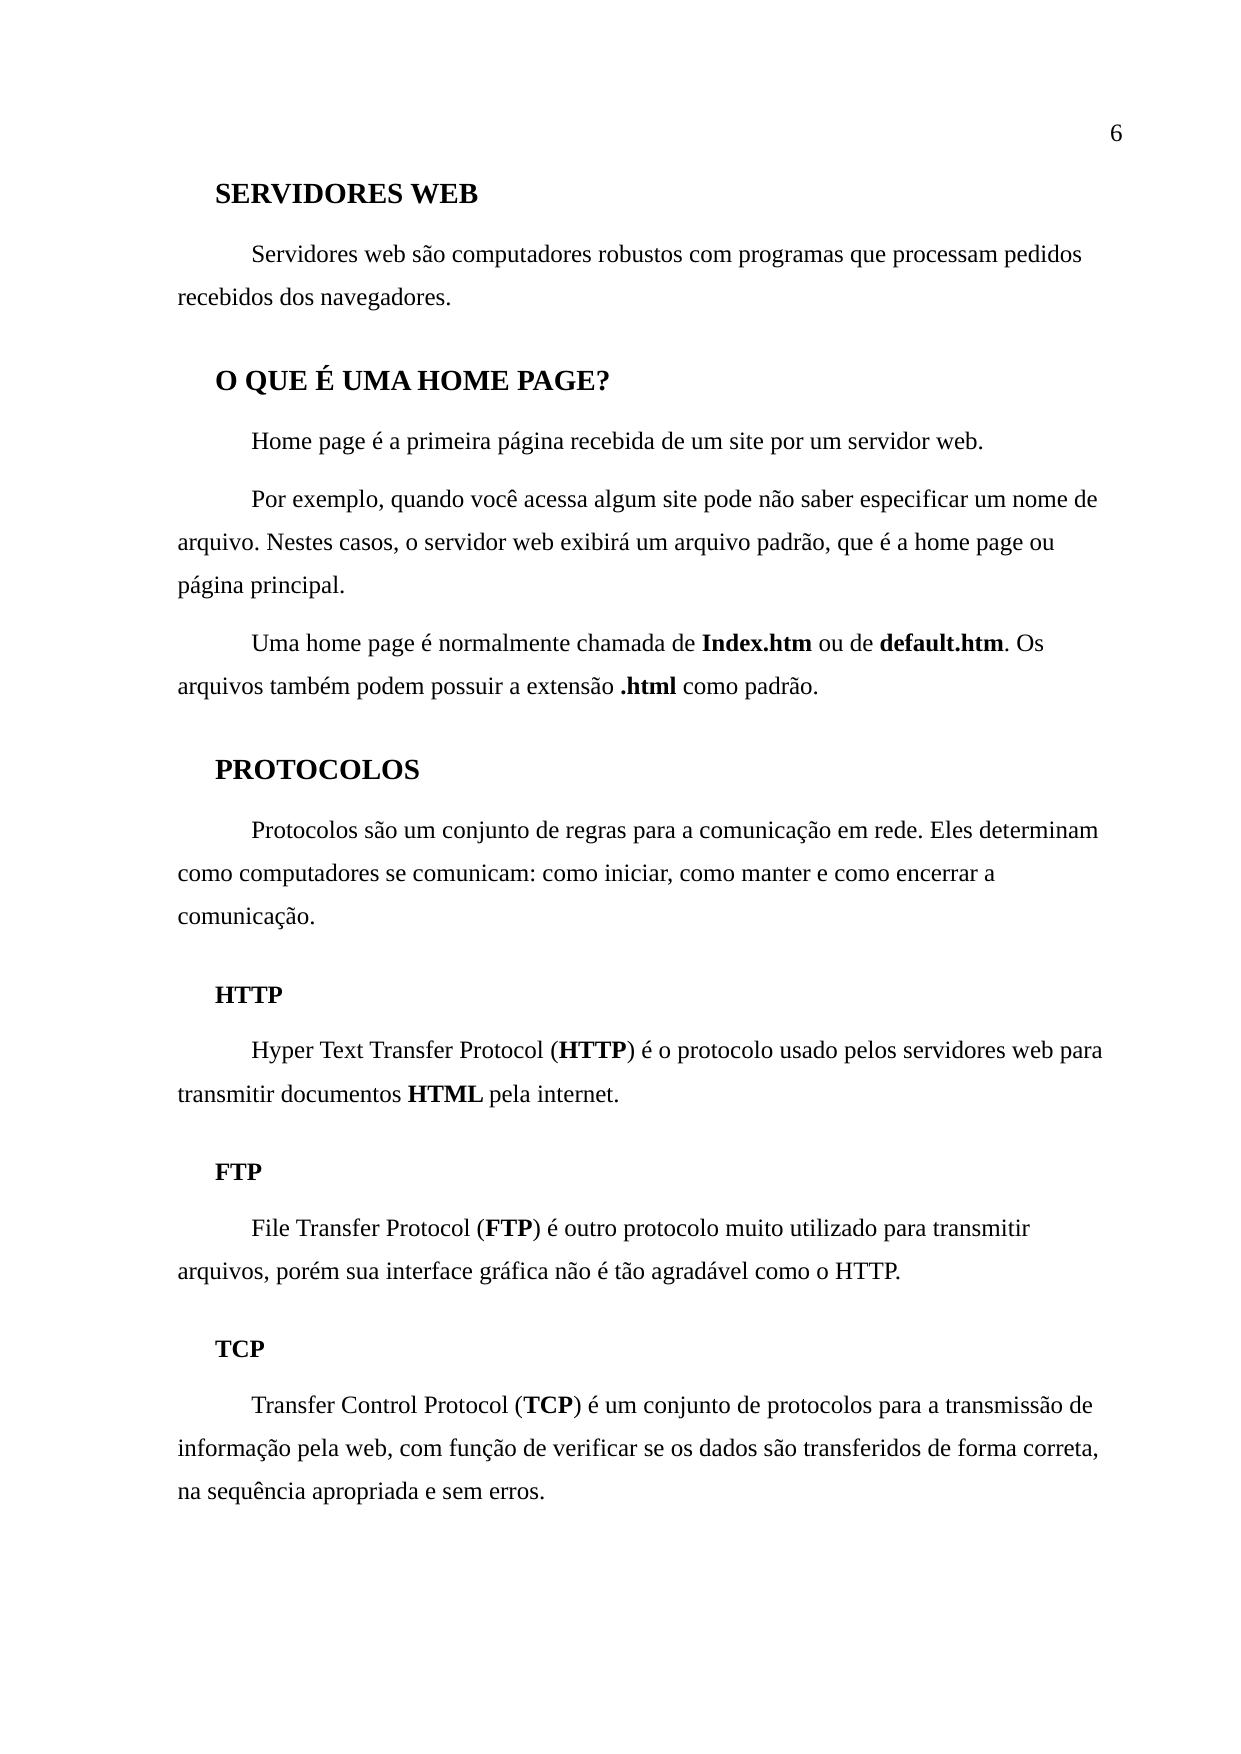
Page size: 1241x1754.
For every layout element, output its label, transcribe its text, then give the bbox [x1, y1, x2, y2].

text Por exemplo, quando você acessa algum site pode não saber especificar um nome de arquivo. Nestes casos, o servidor web exibirá um arquivo padrão, que é a home page ou página principal. [177, 484, 1122, 599]
text Transfer Control Protocol (TCP) é um conjunto de protocolos para a transmissão de informação pela web, com função de verificar se os dados são transferidos de forma correta, na sequência apropriada e sem erros. [177, 1390, 1122, 1505]
subtitle Servidores web [215, 176, 1122, 210]
text Servidores web são computadores robustos com programas que processam pedidos recebidos dos navegadores. [177, 239, 1122, 311]
subtitle TCP [215, 1334, 1122, 1363]
subtitle Protocolos [215, 752, 1122, 786]
text Hyper Text Transfer Protocol (HTTP) é o protocolo usado pelos servidores web para transmitir documentos HTML pela internet. [177, 1036, 1122, 1107]
subtitle HTTP [215, 980, 1122, 1009]
text Uma home page é normalmente chamada de Index.htm ou de default.htm. Os arquivos também podem possuir a extensão .html como padrão. [177, 628, 1122, 700]
subtitle FTP [215, 1157, 1122, 1186]
text File Transfer Protocol (FTP) é outro protocolo muito utilizado para transmitir arquivos, porém sua interface gráfica não é tão agradável como o HTTP. [177, 1213, 1122, 1285]
text Home page é a primeira página recebida de um site por um servidor web. [177, 426, 1122, 455]
subtitle O que é uma Home Page? [215, 363, 1122, 397]
text Protocolos são um conjunto de regras para a comunicação em rede. Eles determinam como computadores se comunicam: como iniciar, como manter e como encerrar a comunicação. [177, 815, 1122, 930]
